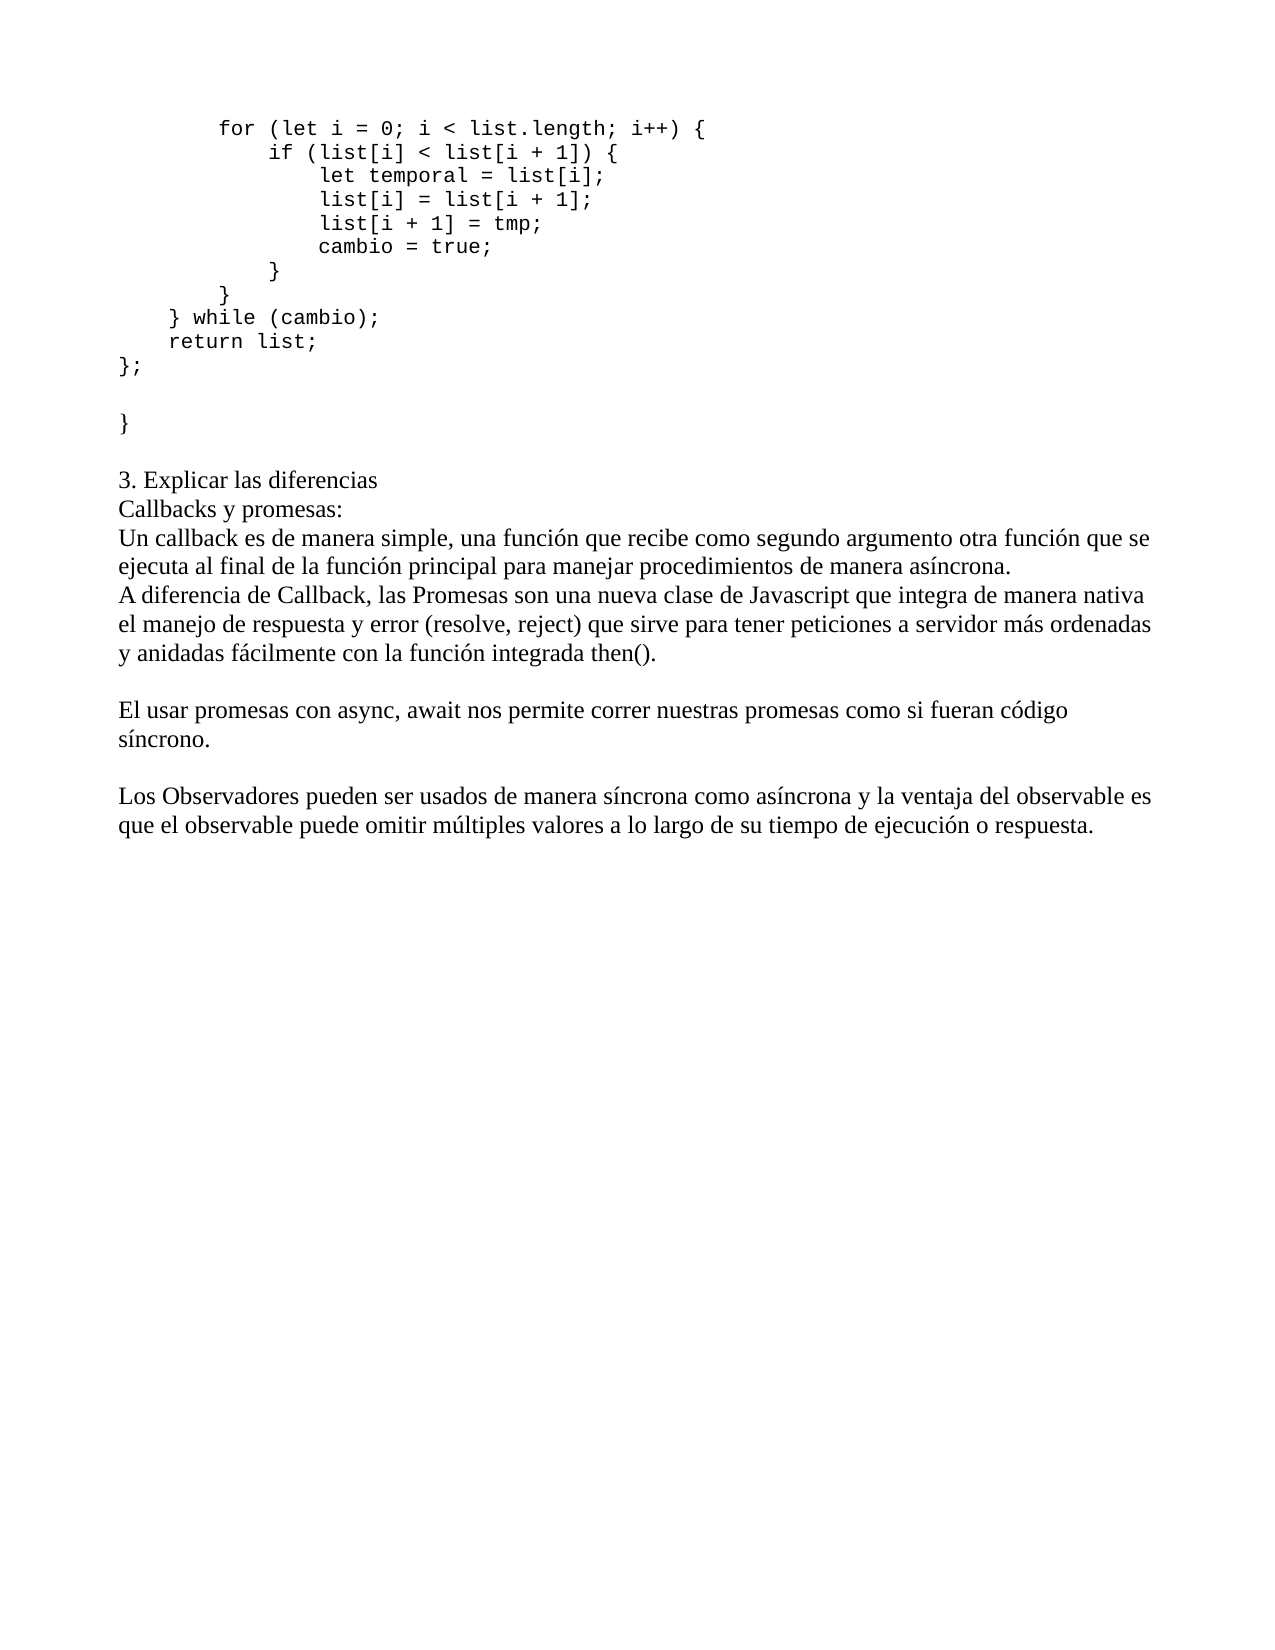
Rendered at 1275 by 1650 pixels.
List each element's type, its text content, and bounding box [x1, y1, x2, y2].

text cambio = true; [118, 236, 1157, 260]
text return list; [118, 331, 1157, 354]
text list[i] = list[i + 1]; [118, 189, 1157, 213]
text } [118, 284, 1157, 307]
text 3. Explicar las diferencias [118, 465, 1157, 494]
text let temporal = list[i]; [118, 165, 1157, 189]
text }; [118, 354, 1157, 378]
text A diferencia de Callback, las Promesas son una nueva clase de Javascript que integra de manera nativa el manejo de respuesta y error (resolve, reject) que sirve para tener peticiones a servidor más ordenadas y anidadas fácilmente con la función integrada then(). [118, 580, 1157, 666]
text } [118, 260, 1157, 284]
text El usar promesas con async, await nos permite correr nuestras promesas como si fueran código síncrono. [118, 695, 1157, 753]
text if (list[i] < list[i + 1]) { [118, 142, 1157, 165]
text } [118, 408, 1157, 436]
text list[i + 1] = tmp; [118, 213, 1157, 236]
text Los Observadores pueden ser usados de manera síncrona como asíncrona y la ventaja del observable es que el observable puede omitir múltiples valores a lo largo de su tiempo de ejecución o respuesta. [118, 781, 1157, 839]
text Callbacks y promesas: [118, 494, 1157, 523]
text Un callback es de manera simple, una función que recibe como segundo argumento otra función que se ejecuta al final de la función principal para manejar procedimientos de manera asíncrona. [118, 523, 1157, 580]
text } while (cambio); [118, 307, 1157, 331]
text for (let i = 0; i < list.length; i++) { [118, 118, 1157, 142]
